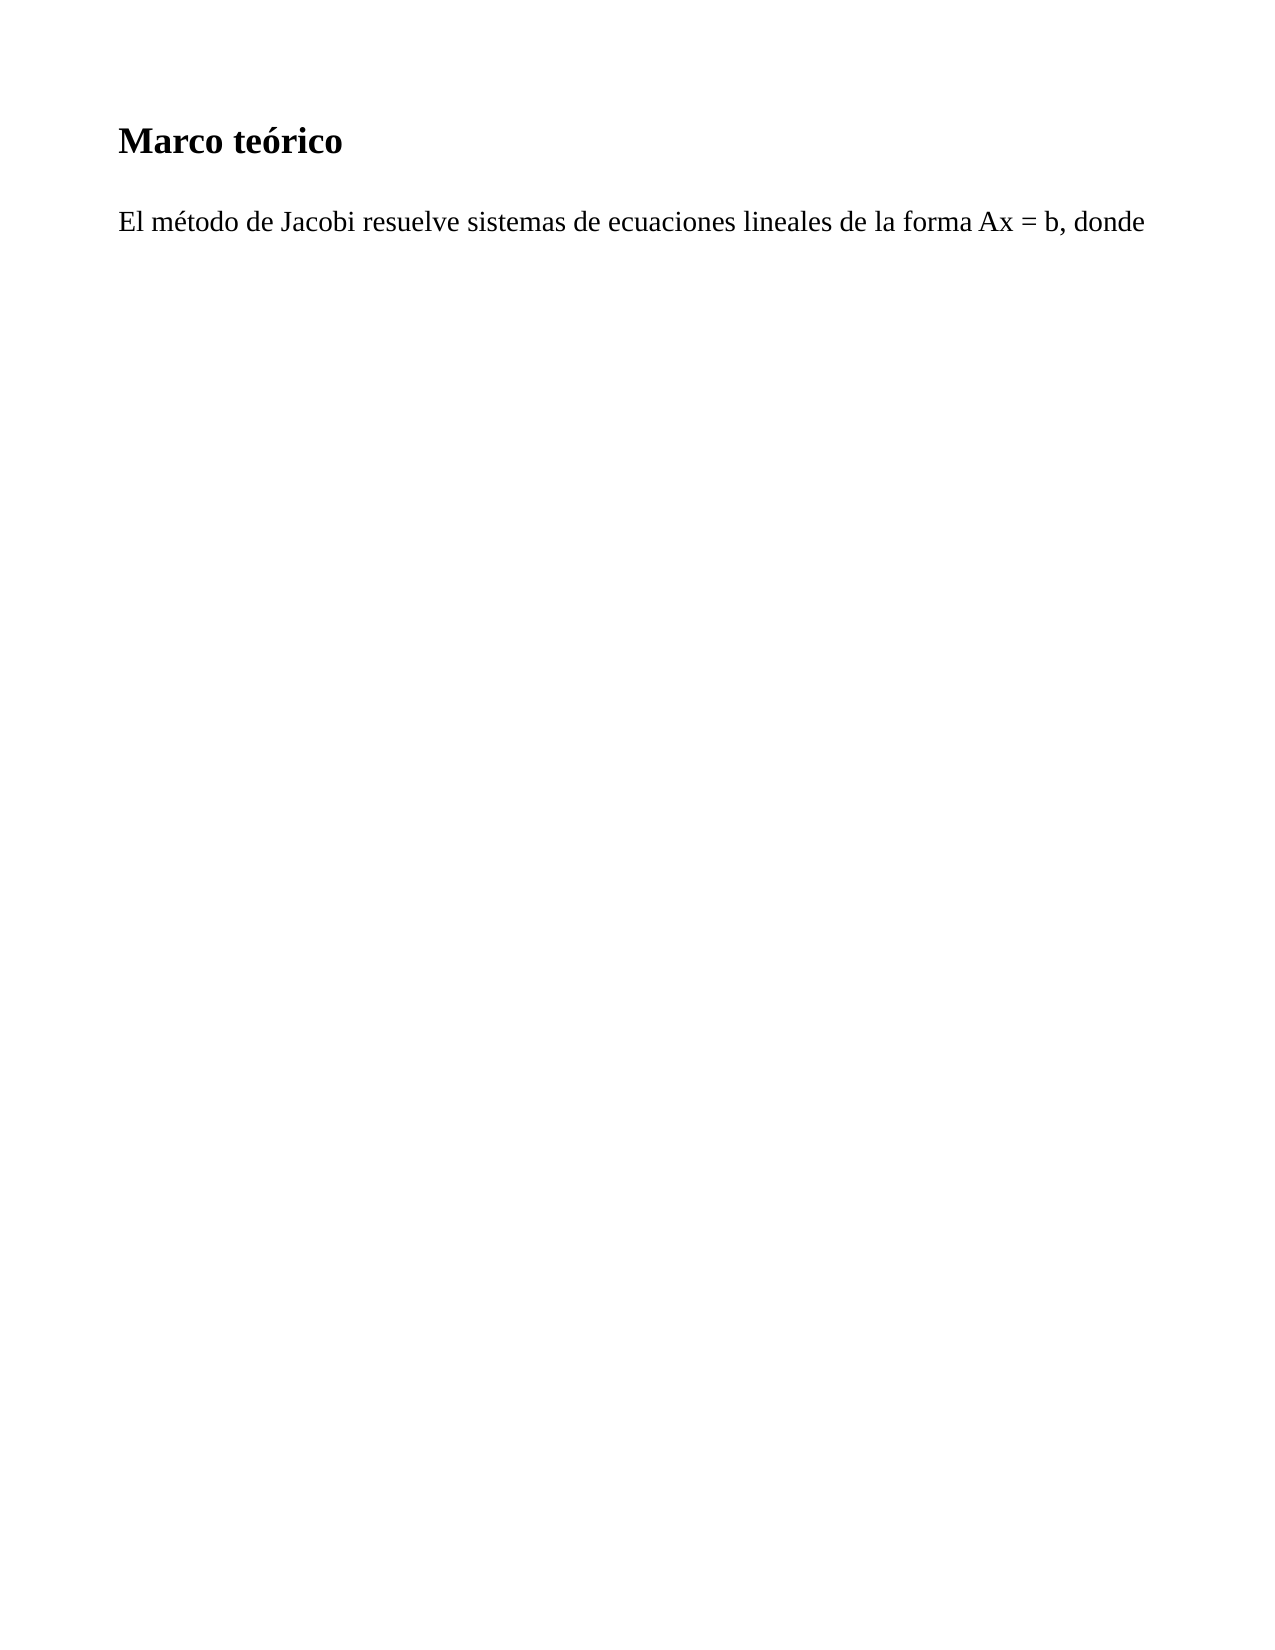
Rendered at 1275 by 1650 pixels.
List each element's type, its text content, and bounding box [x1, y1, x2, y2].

text El método de Jacobi resuelve sistemas de ecuaciones lineales de la forma Ax = b, donde [118, 204, 1157, 238]
text Marco teórico [118, 118, 1157, 161]
